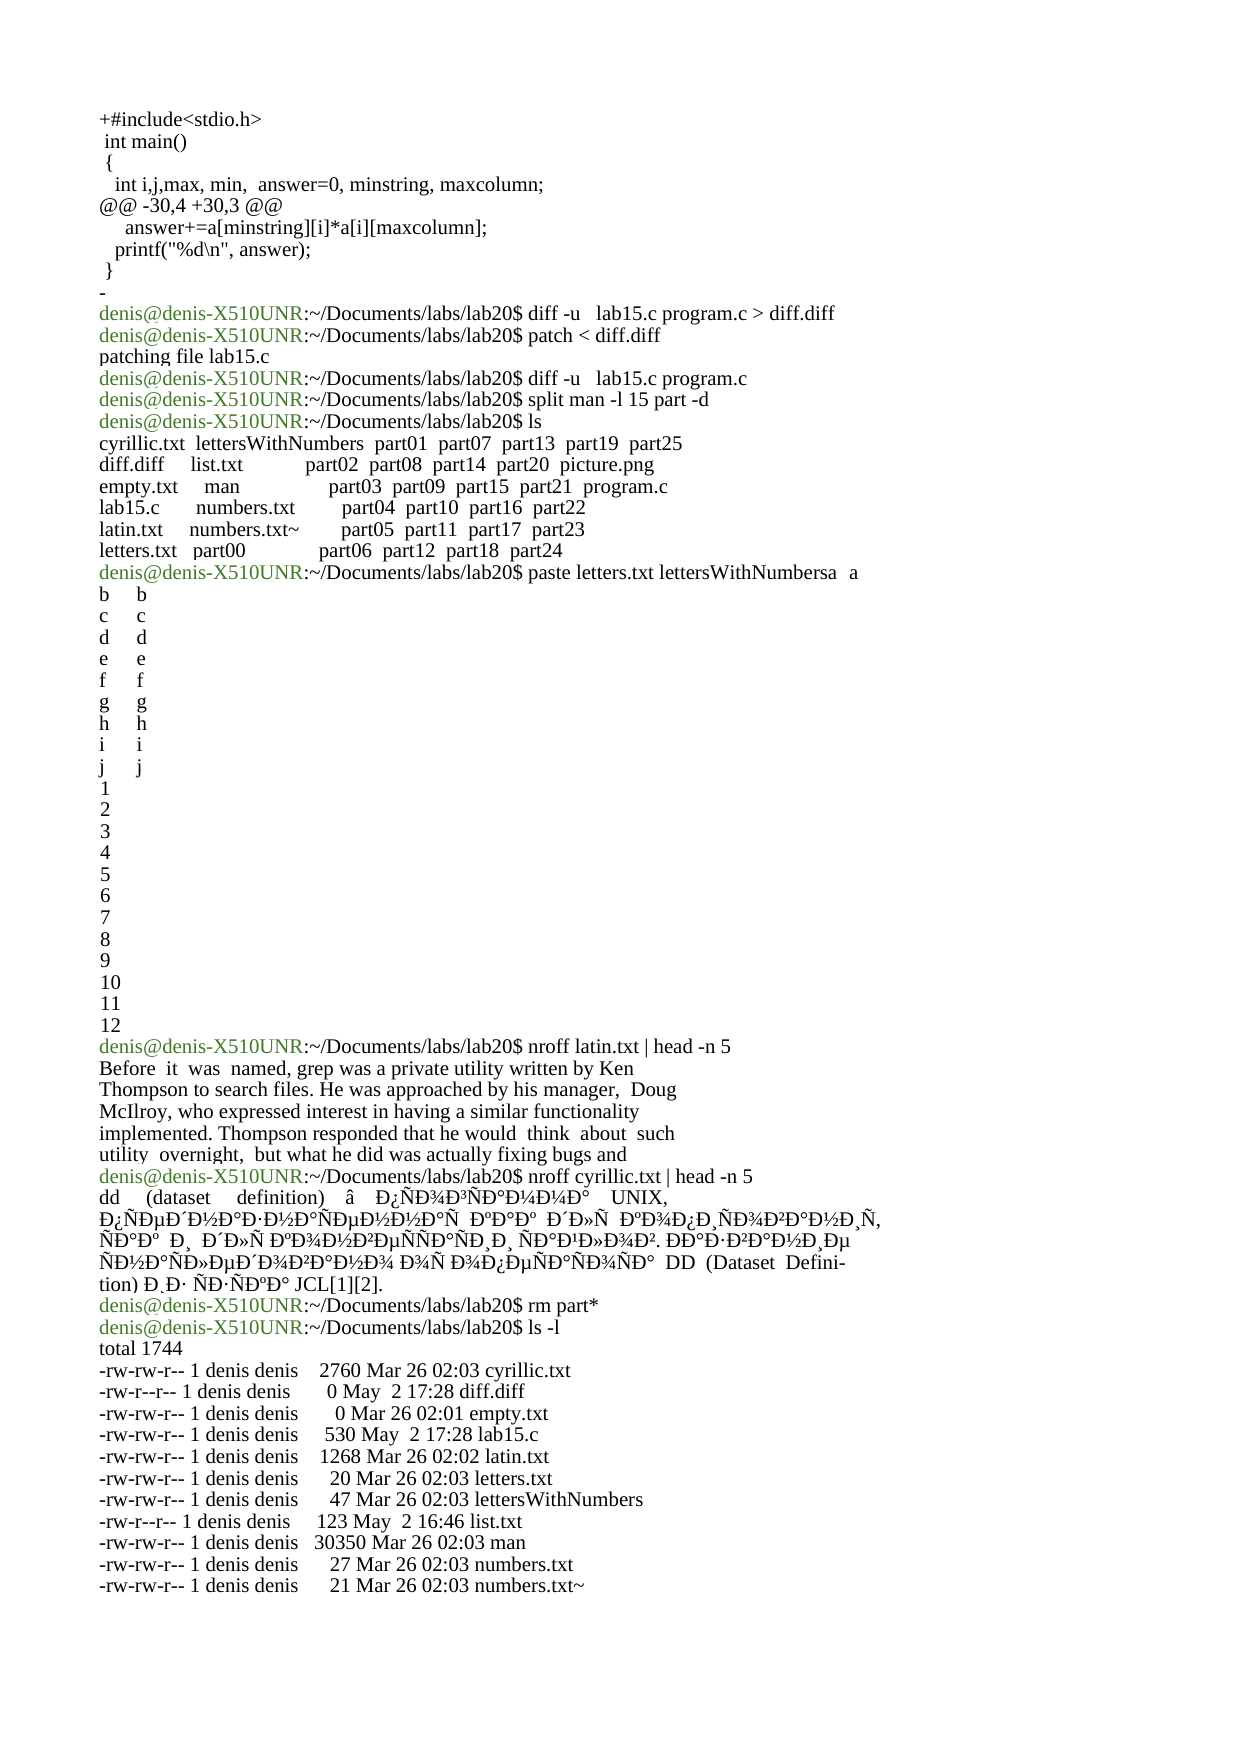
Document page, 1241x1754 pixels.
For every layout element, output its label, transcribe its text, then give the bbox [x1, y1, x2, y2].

text Ð¿ÑÐµÐ´Ð½Ð°Ð·Ð½Ð°ÑÐµÐ½Ð½Ð°Ñ ÐºÐ°Ðº Ð´Ð»Ñ ÐºÐ¾Ð¿Ð¸ÑÐ¾Ð²Ð°Ð½Ð¸Ñ, [99, 1209, 1127, 1231]
text implemented. Thompson responded that he would think about such [99, 1123, 1127, 1144]
text e e [99, 648, 1127, 670]
text -rw-rw-r-- 1 denis denis 0 Mar 26 02:01 empty.txt [99, 1403, 1127, 1425]
text f f [99, 670, 1127, 692]
text 8 [99, 929, 1127, 950]
text cyrillic.txt lettersWithNumbers part01 part07 part13 part19 part25 [99, 433, 1127, 454]
text denis@denis-X510UNR:~/Documents/labs/lab20$ diff -u lab15.c program.c > diff.diff [99, 303, 1127, 325]
text -rw-rw-r-- 1 denis denis 20 Mar 26 02:03 letters.txt [99, 1468, 1127, 1489]
text 1 [99, 778, 1127, 799]
text 9 [99, 950, 1127, 972]
text Thompson to search files. He was approached by his manager, Doug [99, 1080, 1127, 1101]
text j j [99, 756, 1127, 778]
text total 1744 [99, 1338, 1127, 1360]
text 2 [99, 799, 1127, 821]
text 4 [99, 842, 1127, 864]
text denis@denis-X510UNR:~/Documents/labs/lab20$ rm part* [99, 1295, 1127, 1317]
text -rw-rw-r-- 1 denis denis 30350 Mar 26 02:03 man [99, 1532, 1127, 1554]
text McIlroy, who expressed interest in having a similar functionality [99, 1101, 1127, 1123]
text utility overnight, but what he did was actually fixing bugs and [99, 1144, 1127, 1166]
text letters.txt part00 part06 part12 part18 part24 [99, 541, 1127, 562]
text -rw-rw-r-- 1 denis denis 21 Mar 26 02:03 numbers.txt~ [99, 1576, 1127, 1597]
text int main() [99, 131, 1127, 152]
text -rw-rw-r-- 1 denis denis 1268 Mar 26 02:02 latin.txt [99, 1446, 1127, 1468]
text denis@denis-X510UNR:~/Documents/labs/lab20$ nroff latin.txt | head -n 5 [99, 1037, 1127, 1058]
text tion) Ð¸Ð· ÑÐ·ÑÐºÐ° JCL[1][2]. [99, 1274, 1127, 1295]
text int i,j,max, min, answer=0, minstring, maxcolumn; [99, 174, 1127, 196]
text ÑÐ½Ð°ÑÐ»ÐµÐ´Ð¾Ð²Ð°Ð½Ð¾ Ð¾Ñ Ð¾Ð¿ÐµÑÐ°ÑÐ¾ÑÐ° DD (Dataset Defini‐ [99, 1252, 1127, 1274]
text denis@denis-X510UNR:~/Documents/labs/lab20$ ls [99, 411, 1127, 433]
text latin.txt numbers.txt~ part05 part11 part17 part23 [99, 519, 1127, 541]
text - [99, 282, 1127, 303]
text -rw-rw-r-- 1 denis denis 2760 Mar 26 02:03 cyrillic.txt [99, 1360, 1127, 1382]
text denis@denis-X510UNR:~/Documents/labs/lab20$ paste letters.txt lettersWithNumbersa a [99, 562, 1127, 584]
text diff.diff list.txt part02 part08 part14 part20 picture.png [99, 454, 1127, 476]
text dd (dataset definition) â Ð¿ÑÐ¾Ð³ÑÐ°Ð¼Ð¼Ð° UNIX, [99, 1187, 1127, 1209]
text } [99, 260, 1127, 282]
text i i [99, 735, 1127, 756]
text printf("%d\n", answer); [99, 239, 1127, 260]
text b b [99, 584, 1127, 605]
text 7 [99, 907, 1127, 929]
text 5 [99, 864, 1127, 886]
text denis@denis-X510UNR:~/Documents/labs/lab20$ diff -u lab15.c program.c [99, 368, 1127, 390]
text -rw-r--r-- 1 denis denis 123 May 2 16:46 list.txt [99, 1511, 1127, 1532]
text denis@denis-X510UNR:~/Documents/labs/lab20$ patch < diff.diff [99, 325, 1127, 347]
text answer+=a[minstring][i]*a[i][maxcolumn]; [99, 217, 1127, 239]
text -rw-r--r-- 1 denis denis 0 May 2 17:28 diff.diff [99, 1382, 1127, 1403]
text -rw-rw-r-- 1 denis denis 47 Mar 26 02:03 lettersWithNumbers [99, 1489, 1127, 1511]
text denis@denis-X510UNR:~/Documents/labs/lab20$ ls -l [99, 1317, 1127, 1338]
text 12 [99, 1015, 1127, 1037]
text Before it was named, grep was a private utility written by Ken [99, 1058, 1127, 1080]
text 10 [99, 972, 1127, 993]
text -rw-rw-r-- 1 denis denis 27 Mar 26 02:03 numbers.txt [99, 1554, 1127, 1576]
text empty.txt man part03 part09 part15 part21 program.c [99, 476, 1127, 497]
text 11 [99, 993, 1127, 1015]
text ÑÐ°Ðº Ð¸ Ð´Ð»Ñ ÐºÐ¾Ð½Ð²ÐµÑÑÐ°ÑÐ¸Ð¸ ÑÐ°Ð¹Ð»Ð¾Ð². ÐÐ°Ð·Ð²Ð°Ð½Ð¸Ðµ [99, 1231, 1127, 1252]
text @@ -30,4 +30,3 @@ [99, 196, 1127, 217]
text 6 [99, 886, 1127, 907]
text g g [99, 692, 1127, 713]
text lab15.c numbers.txt part04 part10 part16 part22 [99, 497, 1127, 519]
text denis@denis-X510UNR:~/Documents/labs/lab20$ split man -l 15 part -d [99, 390, 1127, 411]
text c c [99, 605, 1127, 627]
text 3 [99, 821, 1127, 842]
text { [99, 152, 1127, 174]
text -rw-rw-r-- 1 denis denis 530 May 2 17:28 lab15.c [99, 1425, 1127, 1446]
text h h [99, 713, 1127, 735]
text denis@denis-X510UNR:~/Documents/labs/lab20$ nroff cyrillic.txt | head -n 5 [99, 1166, 1127, 1187]
text d d [99, 627, 1127, 648]
text +#include<stdio.h> [99, 109, 1127, 131]
text patching file lab15.c [99, 347, 1127, 368]
